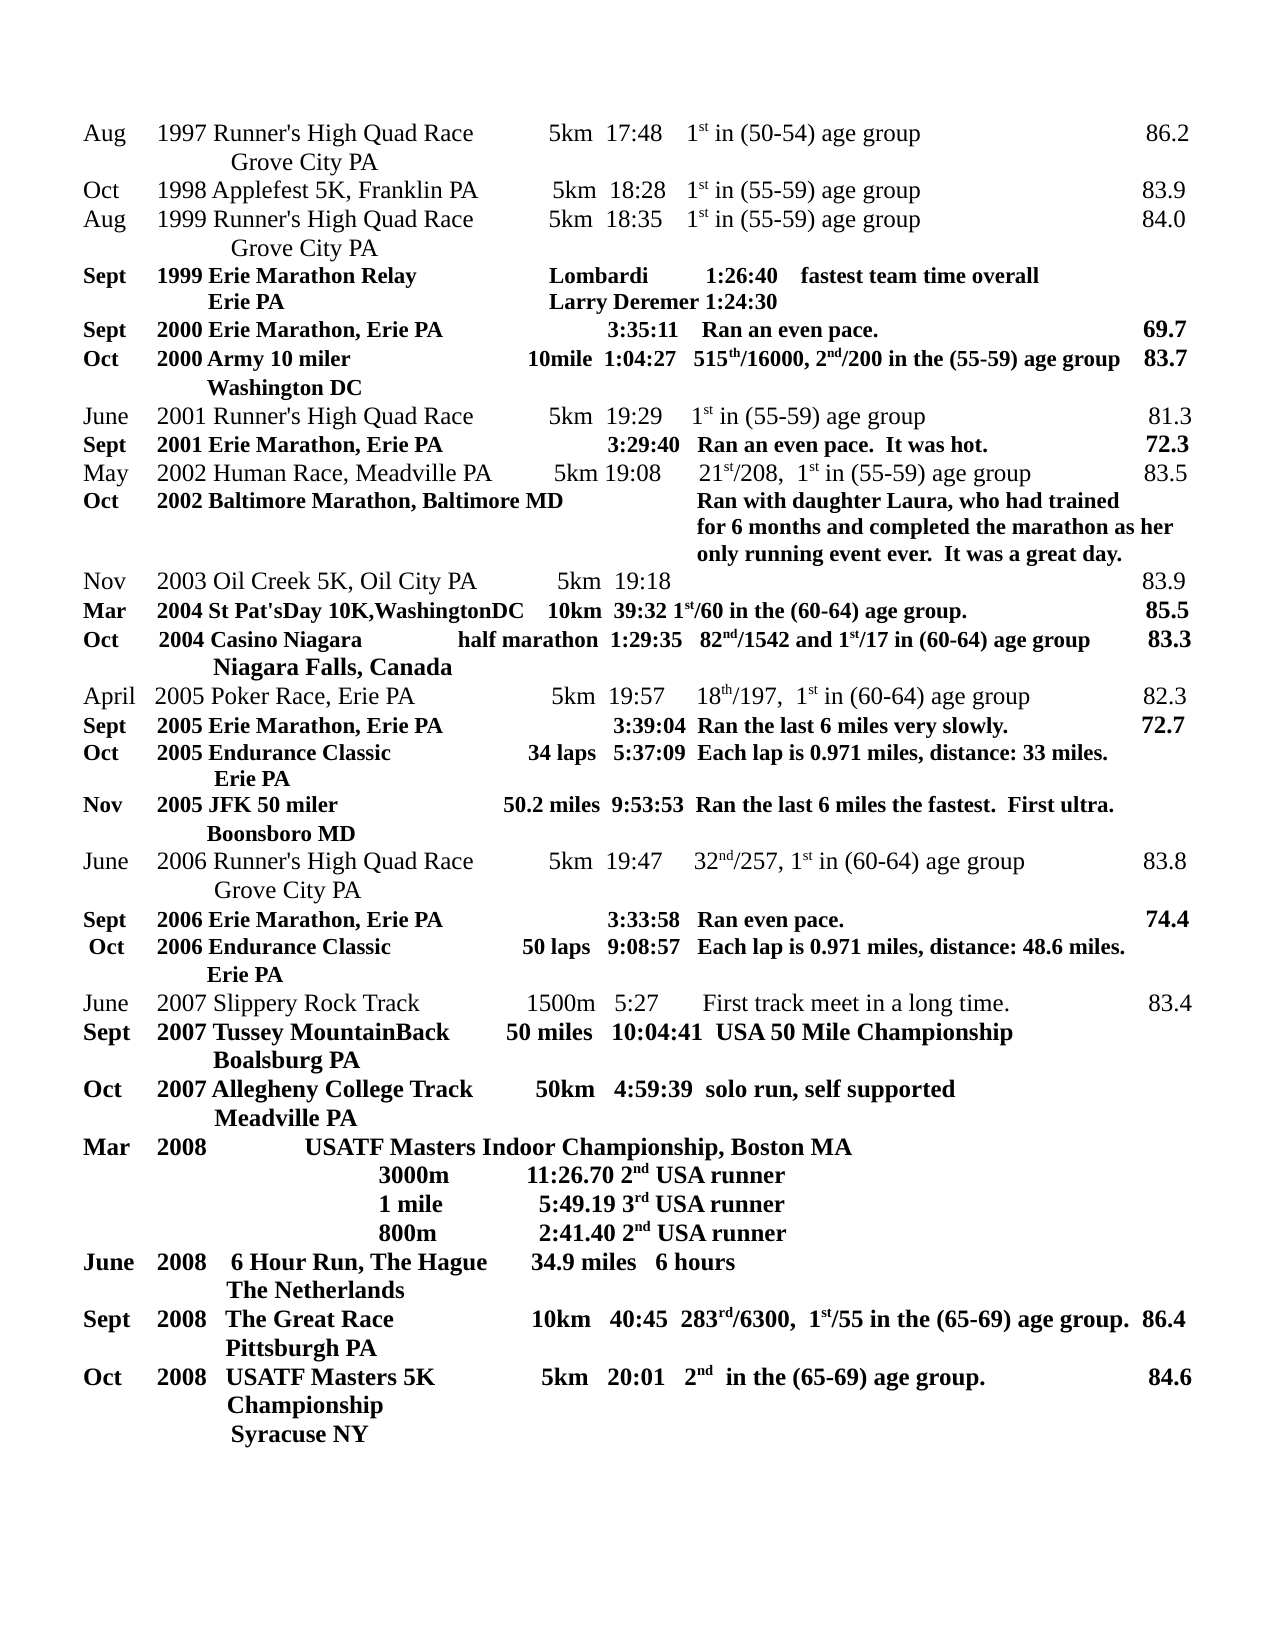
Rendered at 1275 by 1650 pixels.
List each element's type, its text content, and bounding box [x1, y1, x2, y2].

text Washington DC [83, 372, 1192, 401]
text Syracuse NY [83, 1419, 1192, 1448]
text Meadville PA [83, 1103, 1192, 1132]
text Erie PA Larry Deremer 1:24:30 [83, 288, 1192, 314]
text 3000m 11:26.70 2nd USA runner [83, 1160, 1192, 1189]
text The Netherlands [83, 1275, 1192, 1304]
text Championship [83, 1390, 1192, 1419]
text Sept 2005 Erie Marathon, Erie PA 3:39:04 Ran the last 6 miles very slowly. 72.7 [83, 710, 1192, 739]
text 1 mile 5:49.19 3rd USA runner [83, 1189, 1192, 1218]
text Erie PA [83, 765, 1192, 791]
text Oct 2008 USATF Masters 5K 5km 20:01 2nd in the (65-69) age group. 84.6 [83, 1362, 1192, 1390]
text Nov 2005 JFK 50 miler 50.2 miles 9:53:53 Ran the last 6 miles the fastest. First ultra. [83, 791, 1192, 818]
text Oct 2007 Allegheny College Track 50km 4:59:39 solo run, self supported [83, 1074, 1192, 1103]
text Pittsburgh PA [83, 1333, 1192, 1362]
text June 2006 Runner's High Quad Race 5km 19:47 32nd/257, 1st in (60-64) age group 83.8 [83, 846, 1192, 875]
text Oct 2000 Army 10 miler 10mile 1:04:27 515th/16000, 2nd/200 in the (55-59) age group 83.7 [83, 343, 1192, 372]
text Mar 2008 USATF Masters Indoor Championship, Boston MA [83, 1132, 1192, 1160]
text Boalsburg PA [83, 1045, 1192, 1074]
text Niagara Falls, Canada [83, 652, 1192, 681]
text Grove City PA [83, 875, 1192, 904]
text 800m 2:41.40 2nd USA runner [83, 1218, 1192, 1247]
text Sept 2001 Erie Marathon, Erie PA 3:29:40 Ran an even pace. It was hot. 72.3 [83, 429, 1192, 458]
text Oct 2005 Endurance Classic 34 laps 5:37:09 Each lap is 0.971 miles, distance: 33 miles. [83, 739, 1192, 765]
text May 2002 Human Race, Meadville PA 5km 19:08 21st/208, 1st in (55-59) age group 83.5 [83, 458, 1192, 487]
text Sept 2008 The Great Race 10km 40:45 283rd/6300, 1st/55 in the (65-69) age group. 86.4 [83, 1304, 1192, 1333]
text June 2008 6 Hour Run, The Hague 34.9 miles 6 hours [83, 1247, 1192, 1275]
text Boonsboro MD [83, 818, 1192, 846]
text Oct 1998 Applefest 5K, Franklin PA 5km 18:28 1st in (55-59) age group 83.9 Aug 1999 Runner's High Quad Race 5km 18:35 1st in (55-59) age group 84.0 Grove City PA [83, 176, 1192, 262]
text June 2001 Runner's High Quad Race 5km 19:29 1st in (55-59) age group 81.3 [83, 401, 1192, 429]
text Oct 2004 Casino Niagara half marathon 1:29:35 82nd/1542 and 1st/17 in (60-64) age group 83.3 [83, 624, 1192, 652]
text Sept 2007 Tussey MountainBack 50 miles 10:04:41 USA 50 Mile Championship [83, 1017, 1192, 1045]
text Sept 2000 Erie Marathon, Erie PA 3:35:11 Ran an even pace. 69.7 [83, 314, 1192, 343]
text Aug 1997 Runner's High Quad Race 5km 17:48 1st in (50-54) age group 86.2 Grove City PA [83, 118, 1192, 176]
text Oct 2002 Baltimore Marathon, Baltimore MD Ran with daughter Laura, who had trained for 6 months and completed the marathon as her only running event ever. It was a great day. Nov 2003 Oil Creek 5K, Oil City PA 5km 19:18 83.9 Mar 2004 St Pat'sDay 10K,WashingtonDC 10km 39:32 1st/60 in the (60-64) age group. 85.5 [83, 487, 1192, 624]
text Sept 2006 Erie Marathon, Erie PA 3:33:58 Ran even pace. 74.4 [83, 904, 1192, 933]
text Sept 1999 Erie Marathon Relay Lombardi 1:26:40 fastest team time overall [83, 262, 1192, 288]
text June 2007 Slippery Rock Track 1500m 5:27 First track meet in a long time. 83.4 [83, 988, 1192, 1017]
text April 2005 Poker Race, Erie PA 5km 19:57 18th/197, 1st in (60-64) age group 82.3 [83, 681, 1192, 710]
text Oct 2006 Endurance Classic 50 laps 9:08:57 Each lap is 0.971 miles, distance: 48.6 miles. [83, 933, 1192, 959]
text Erie PA [83, 959, 1192, 988]
